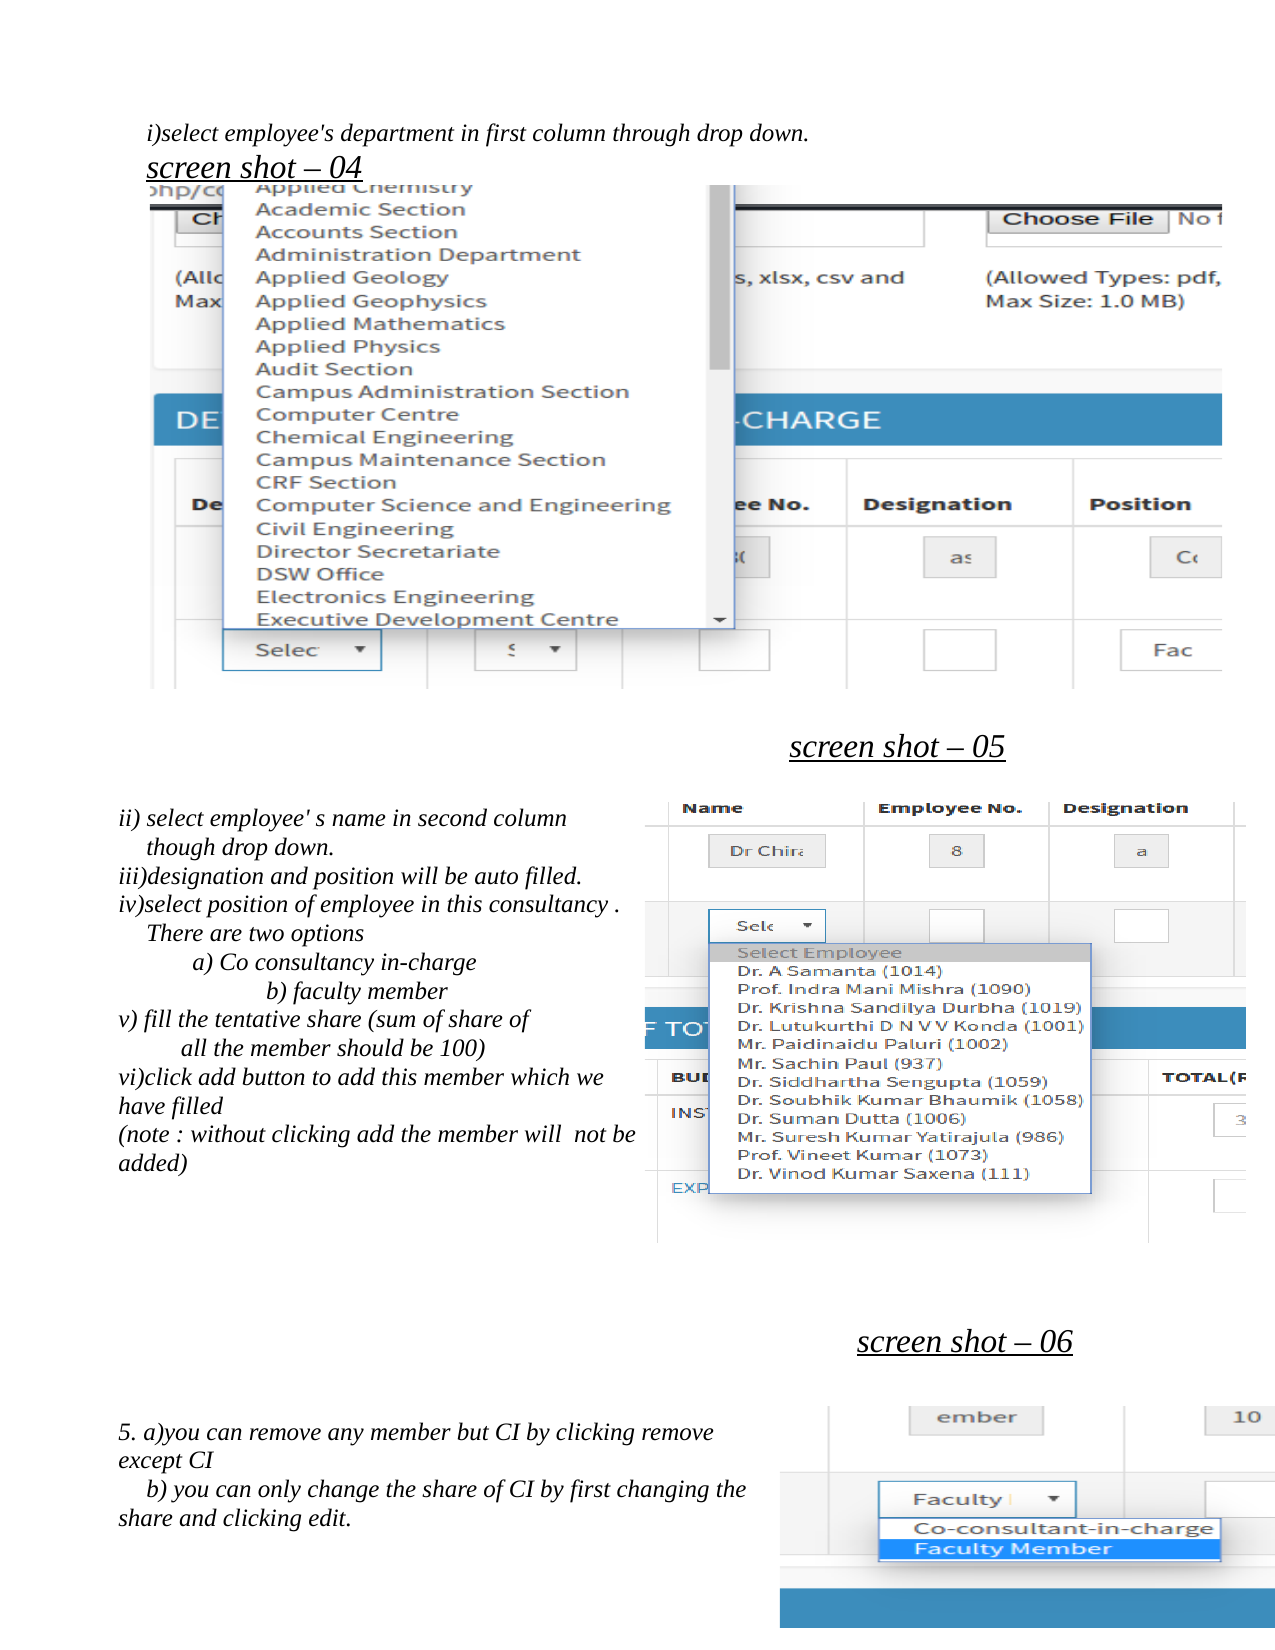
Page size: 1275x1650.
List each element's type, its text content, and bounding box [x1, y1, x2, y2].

text all the member should be 100) [118, 1033, 644, 1062]
text screen shot – 05 [118, 727, 1157, 765]
text screen shot – 04 [118, 147, 1157, 185]
text vi)click add button to add this member which we have filled [118, 1062, 644, 1119]
text 5. a)you can remove any member but CI by clicking remove except CI [118, 1417, 782, 1474]
text iv)select position of employee in this consultancy . [118, 889, 644, 918]
picture [149, 185, 1223, 689]
picture [644, 802, 1246, 1243]
text b) you can only change the share of CI by first changing the share and clicking edit. [118, 1474, 782, 1532]
text ii) select employee' s name in second column though drop down. iii)designation and position will be auto filled. [118, 803, 644, 889]
text There are two options a) Co consultancy in-charge [118, 918, 644, 976]
text v) fill the tentative share (sum of share of [118, 1004, 644, 1033]
text i)select employee's department in first column through drop down. [118, 118, 1157, 147]
text screen shot – 06 [118, 1321, 1157, 1359]
text b) faculty member [118, 976, 644, 1004]
picture [971, 1406, 1275, 1628]
text (note : without clicking add the member will not be added) [118, 1119, 644, 1177]
